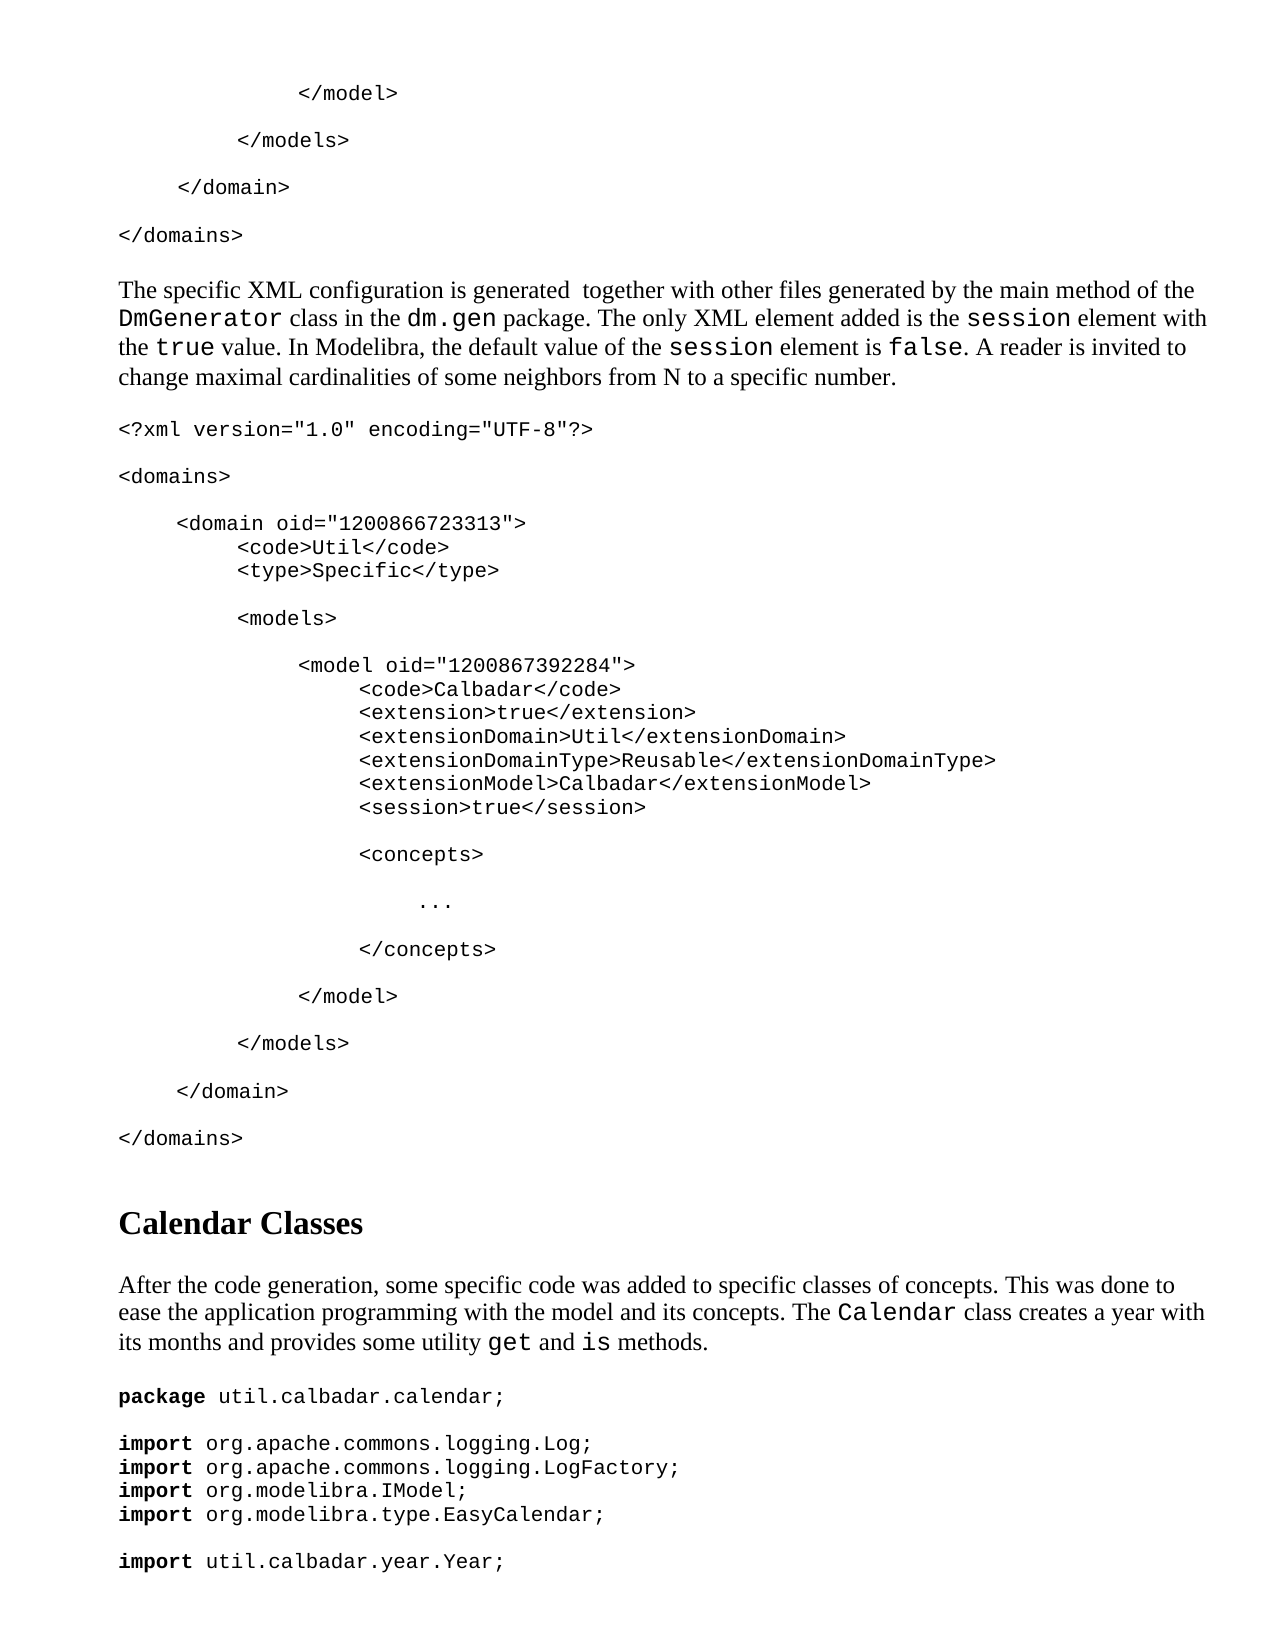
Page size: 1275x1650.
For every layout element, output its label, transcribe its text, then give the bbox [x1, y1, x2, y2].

text </domain> [118, 1081, 1216, 1104]
text </domains> [118, 224, 1216, 248]
text <concepts> [118, 844, 1216, 868]
text </model> [118, 986, 1216, 1010]
text <session>true</session> [118, 797, 1216, 821]
text import org.modelibra.IModel; [118, 1480, 1216, 1504]
subtitle Calendar Classes [118, 1204, 1216, 1241]
text ... [118, 892, 1216, 915]
text <extensionDomain>Util</extensionDomain> [118, 726, 1216, 750]
text </concepts> [118, 939, 1216, 962]
text package util.calbadar.calendar; [118, 1386, 1216, 1409]
text <?xml version="1.0" encoding="UTF-8"?> [118, 419, 1216, 442]
text </models> [118, 130, 1216, 154]
text <extensionDomainType>Reusable</extensionDomainType> [118, 750, 1216, 773]
text </models> [118, 1033, 1216, 1057]
text <type>Specific</type> [118, 561, 1216, 584]
text <extension>true</extension> [118, 702, 1216, 726]
text After the code generation, some specific code was added to specific classes of concepts. This was done to ease the application programming with the model and its concepts. The Calendar class creates a year with its months and provides some utility get and is methods. [118, 1271, 1216, 1358]
text import org.modelibra.type.EasyCalendar; [118, 1504, 1216, 1528]
text import util.calbadar.year.Year; [118, 1551, 1216, 1575]
text <models> [118, 608, 1216, 631]
text <code>Util</code> [118, 537, 1216, 561]
text import org.apache.commons.logging.LogFactory; [118, 1457, 1216, 1480]
text </domains> [118, 1128, 1216, 1152]
text </model> [118, 83, 1216, 106]
text <code>Calbadar</code> [118, 679, 1216, 702]
text <domains> [118, 466, 1216, 489]
text <extensionModel>Calbadar</extensionModel> [118, 773, 1216, 797]
text <model oid="1200867392284"> [118, 655, 1216, 679]
text The specific XML configuration is generated together with other files generated by the main method of the DmGenerator class in the dm.gen package. The only XML element added is the session element with the true value. In Modelibra, the default value of the session element is false. A reader is invited to change maximal cardinalities of some neighbors from N to a specific number. [118, 276, 1216, 391]
text </domain> [118, 177, 1216, 201]
text <domain oid="1200866723313"> [118, 513, 1216, 537]
text import org.apache.commons.logging.Log; [118, 1433, 1216, 1457]
